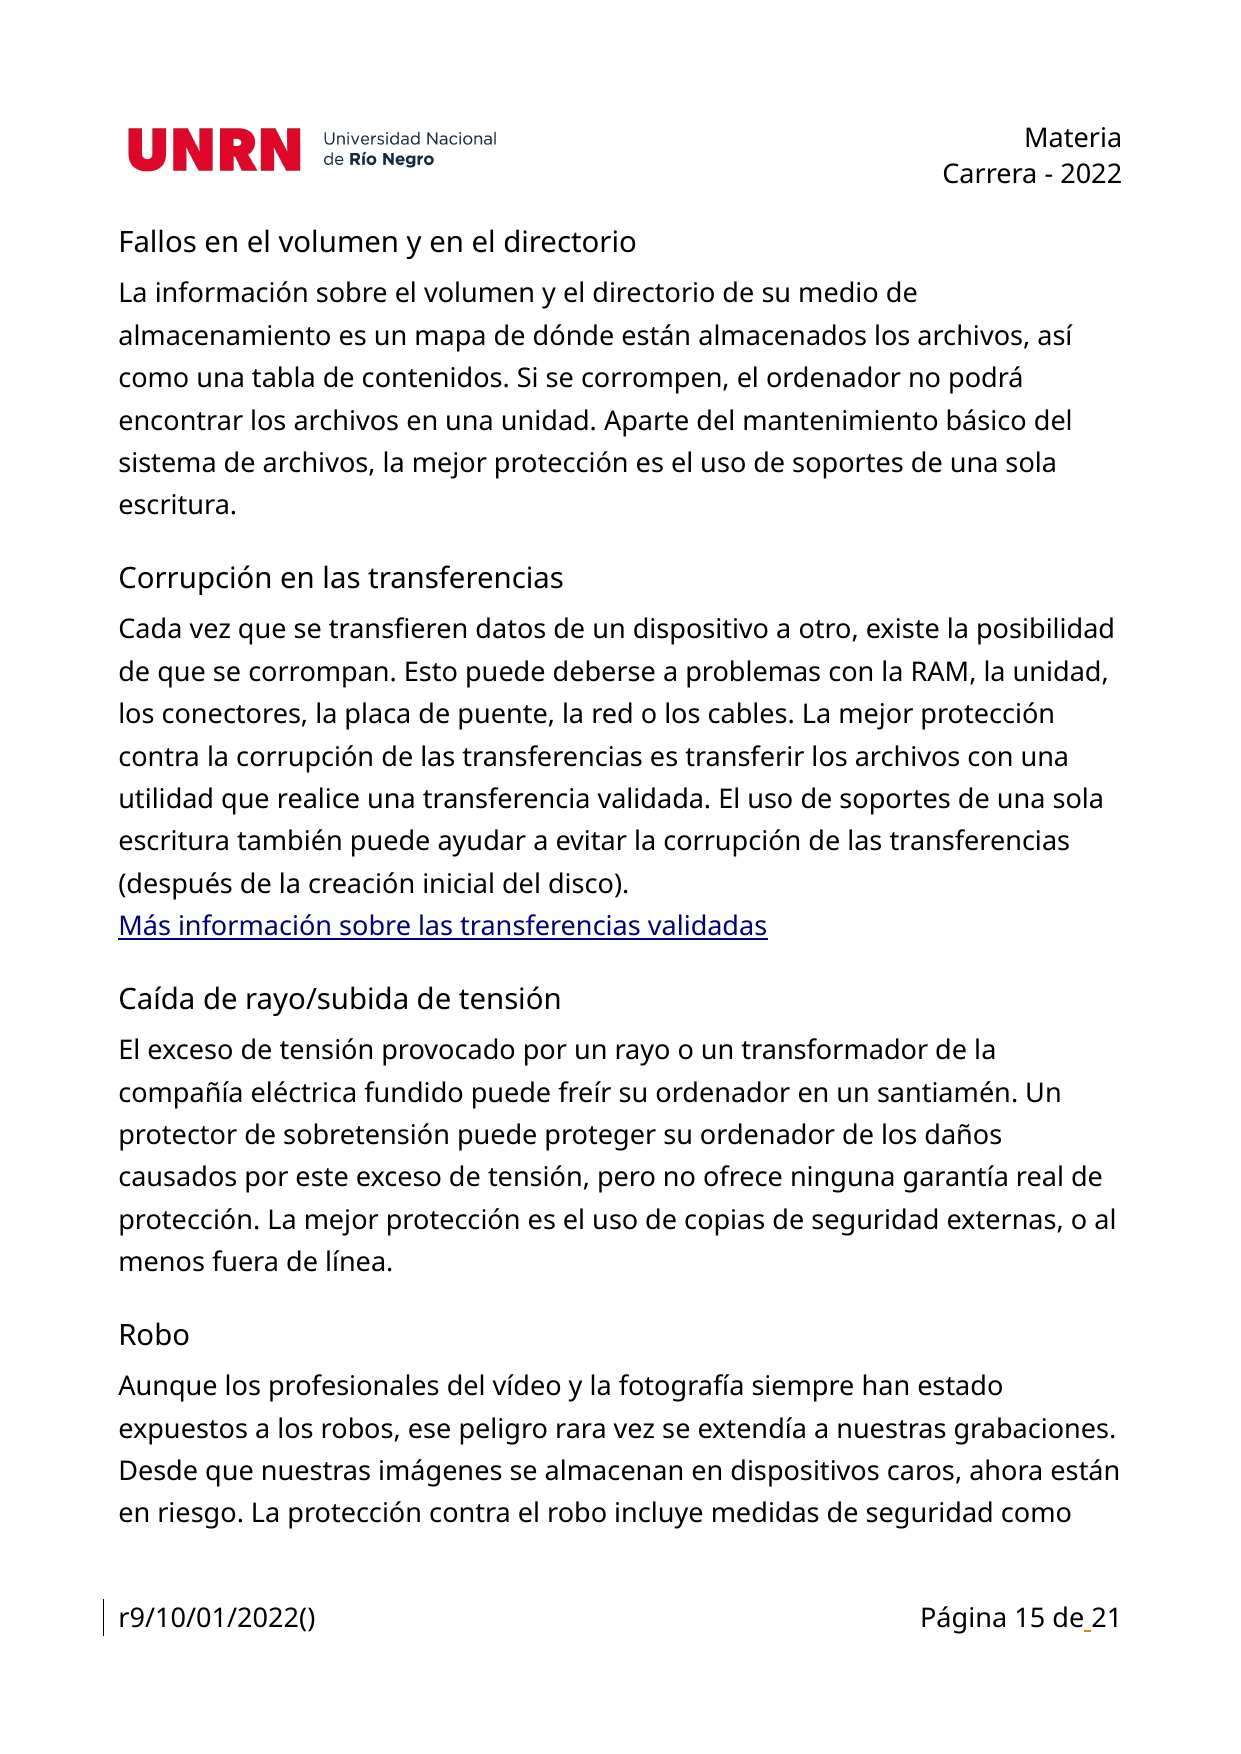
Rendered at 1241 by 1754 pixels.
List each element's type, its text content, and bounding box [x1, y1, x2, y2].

subtitle Robo [118, 1314, 1122, 1354]
subtitle Fallos en el volumen y en el directorio [118, 221, 1122, 261]
text Cada vez que se transfieren datos de un dispositivo a otro, existe la posibilidad de que se corrompan. Esto puede deberse a problemas con la RAM, la unidad, los conectores, la placa de puente, la red o los cables. La mejor protección contra la corrupción de las transferencias es transferir los archivos con una utilidad que realice una transferencia validada. El uso de soportes de una sola escritura también puede ayudar a evitar la corrupción de las transferencias (después de la creación inicial del disco). Más información sobre las transferencias validadas [118, 610, 1122, 943]
text El exceso de tensión provocado por un rayo o un transformador de la compañía eléctrica fundido puede freír su ordenador en un santiamén. Un protector de sobretensión puede proteger su ordenador de los daños causados por este exceso de tensión, pero no ofrece ninguna garantía real de protección. La mejor protección es el uso de copias de seguridad externas, o al menos fuera de línea. [118, 1031, 1122, 1279]
subtitle Corrupción en las transferencias [118, 557, 1122, 597]
picture [118, 118, 505, 180]
subtitle Caída de rayo/subida de tensión [118, 978, 1122, 1018]
text Aunque los profesionales del vídeo y la fotografía siempre han estado expuestos a los robos, ese peligro rara vez se extendía a nuestras grabaciones. Desde que nuestras imágenes se almacenan en dispositivos caros, ahora están en riesgo. La protección contra el robo incluye medidas de seguridad como [118, 1367, 1122, 1531]
text La información sobre el volumen y el directorio de su medio de almacenamiento es un mapa de dónde están almacenados los archivos, así como una tabla de contenidos. Si se corrompen, el ordenador no podrá encontrar los archivos en una unidad. Aparte del mantenimiento básico del sistema de archivos, la mejor protección es el uso de soportes de una sola escritura. [118, 274, 1122, 523]
